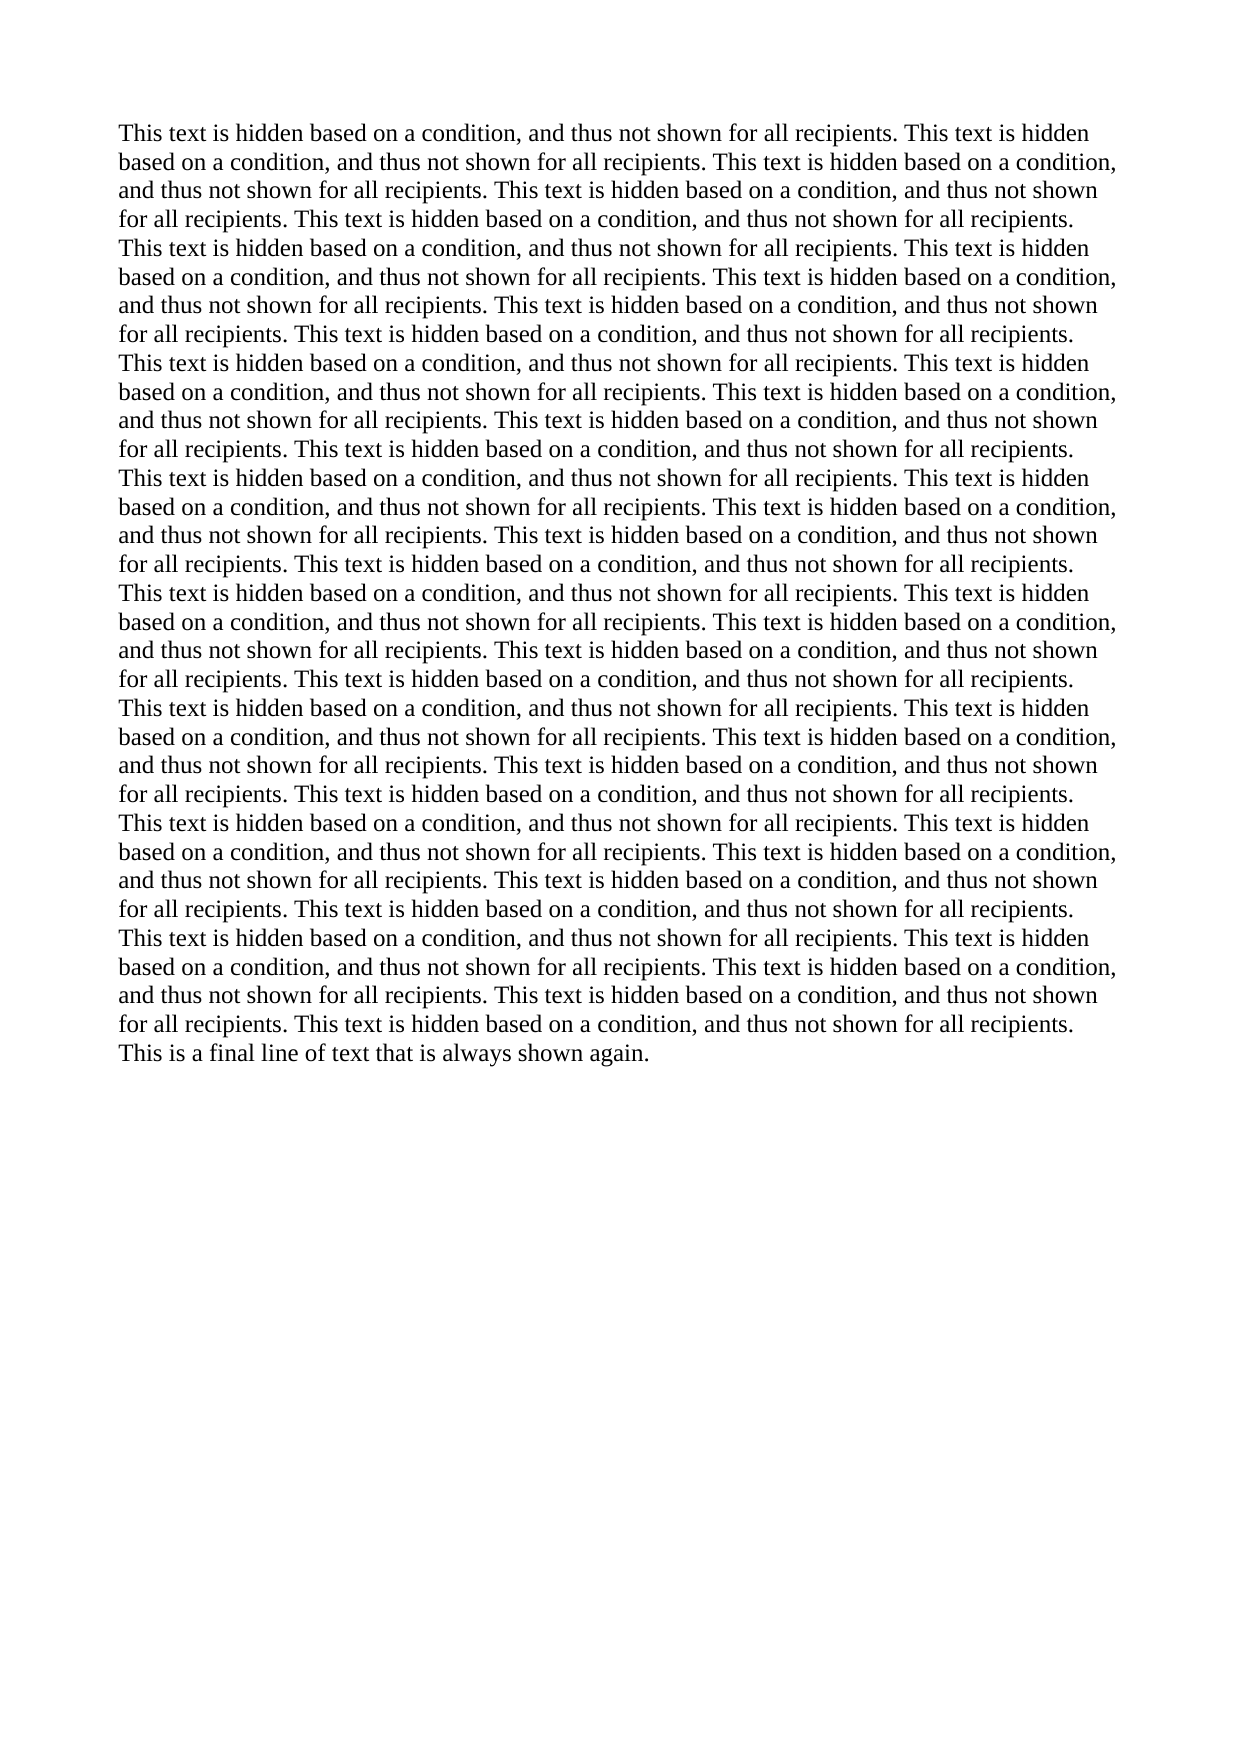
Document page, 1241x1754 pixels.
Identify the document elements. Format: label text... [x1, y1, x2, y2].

text This is a final line of text that is always shown again. [118, 1038, 1122, 1067]
text This text is hidden based on a condition, and thus not shown for all recipients. This text is hidden based on a condition, and thus not shown for all recipients. This text is hidden based on a condition, and thus not shown for all recipients. This text is hidden based on a condition, and thus not shown for all recipients. This text is hidden based on a condition, and thus not shown for all recipients. This text is hidden based on a condition, and thus not shown for all recipients. This text is hidden based on a condition, and thus not shown for all recipients. This text is hidden based on a condition, and thus not shown for all recipients. This text is hidden based on a condition, and thus not shown for all recipients. This text is hidden based on a condition, and thus not shown for all recipients. This text is hidden based on a condition, and thus not shown for all recipients. This text is hidden based on a condition, and thus not shown for all recipients. This text is hidden based on a condition, and thus not shown for all recipients. This text is hidden based on a condition, and thus not shown for all recipients. This text is hidden based on a condition, and thus not shown for all recipients. This text is hidden based on a condition, and thus not shown for all recipients. This text is hidden based on a condition, and thus not shown for all recipients. This text is hidden based on a condition, and thus not shown for all recipients. This text is hidden based on a condition, and thus not shown for all recipients. This text is hidden based on a condition, and thus not shown for all recipients. This text is hidden based on a condition, and thus not shown for all recipients. This text is hidden based on a condition, and thus not shown for all recipients. This text is hidden based on a condition, and thus not shown for all recipients. This text is hidden based on a condition, and thus not shown for all recipients. This text is hidden based on a condition, and thus not shown for all recipients. This text is hidden based on a condition, and thus not shown for all recipients. This text is hidden based on a condition, and thus not shown for all recipients. This text is hidden based on a condition, and thus not shown for all recipients. This text is hidden based on a condition, and thus not shown for all recipients. This text is hidden based on a condition, and thus not shown for all recipients. This text is hidden based on a condition, and thus not shown for all recipients. This text is hidden based on a condition, and thus not shown for all recipients. This text is hidden based on a condition, and thus not shown for all recipients. This text is hidden based on a condition, and thus not shown for all recipients. This text is hidden based on a condition, and thus not shown for all recipients. This text is hidden based on a condition, and thus not shown for all recipients. This text is hidden based on a condition, and thus not shown for all recipients. This text is hidden based on a condition, and thus not shown for all recipients. This text is hidden based on a condition, and thus not shown for all recipients. This text is hidden based on a condition, and thus not shown for all recipients. [118, 118, 1122, 1038]
